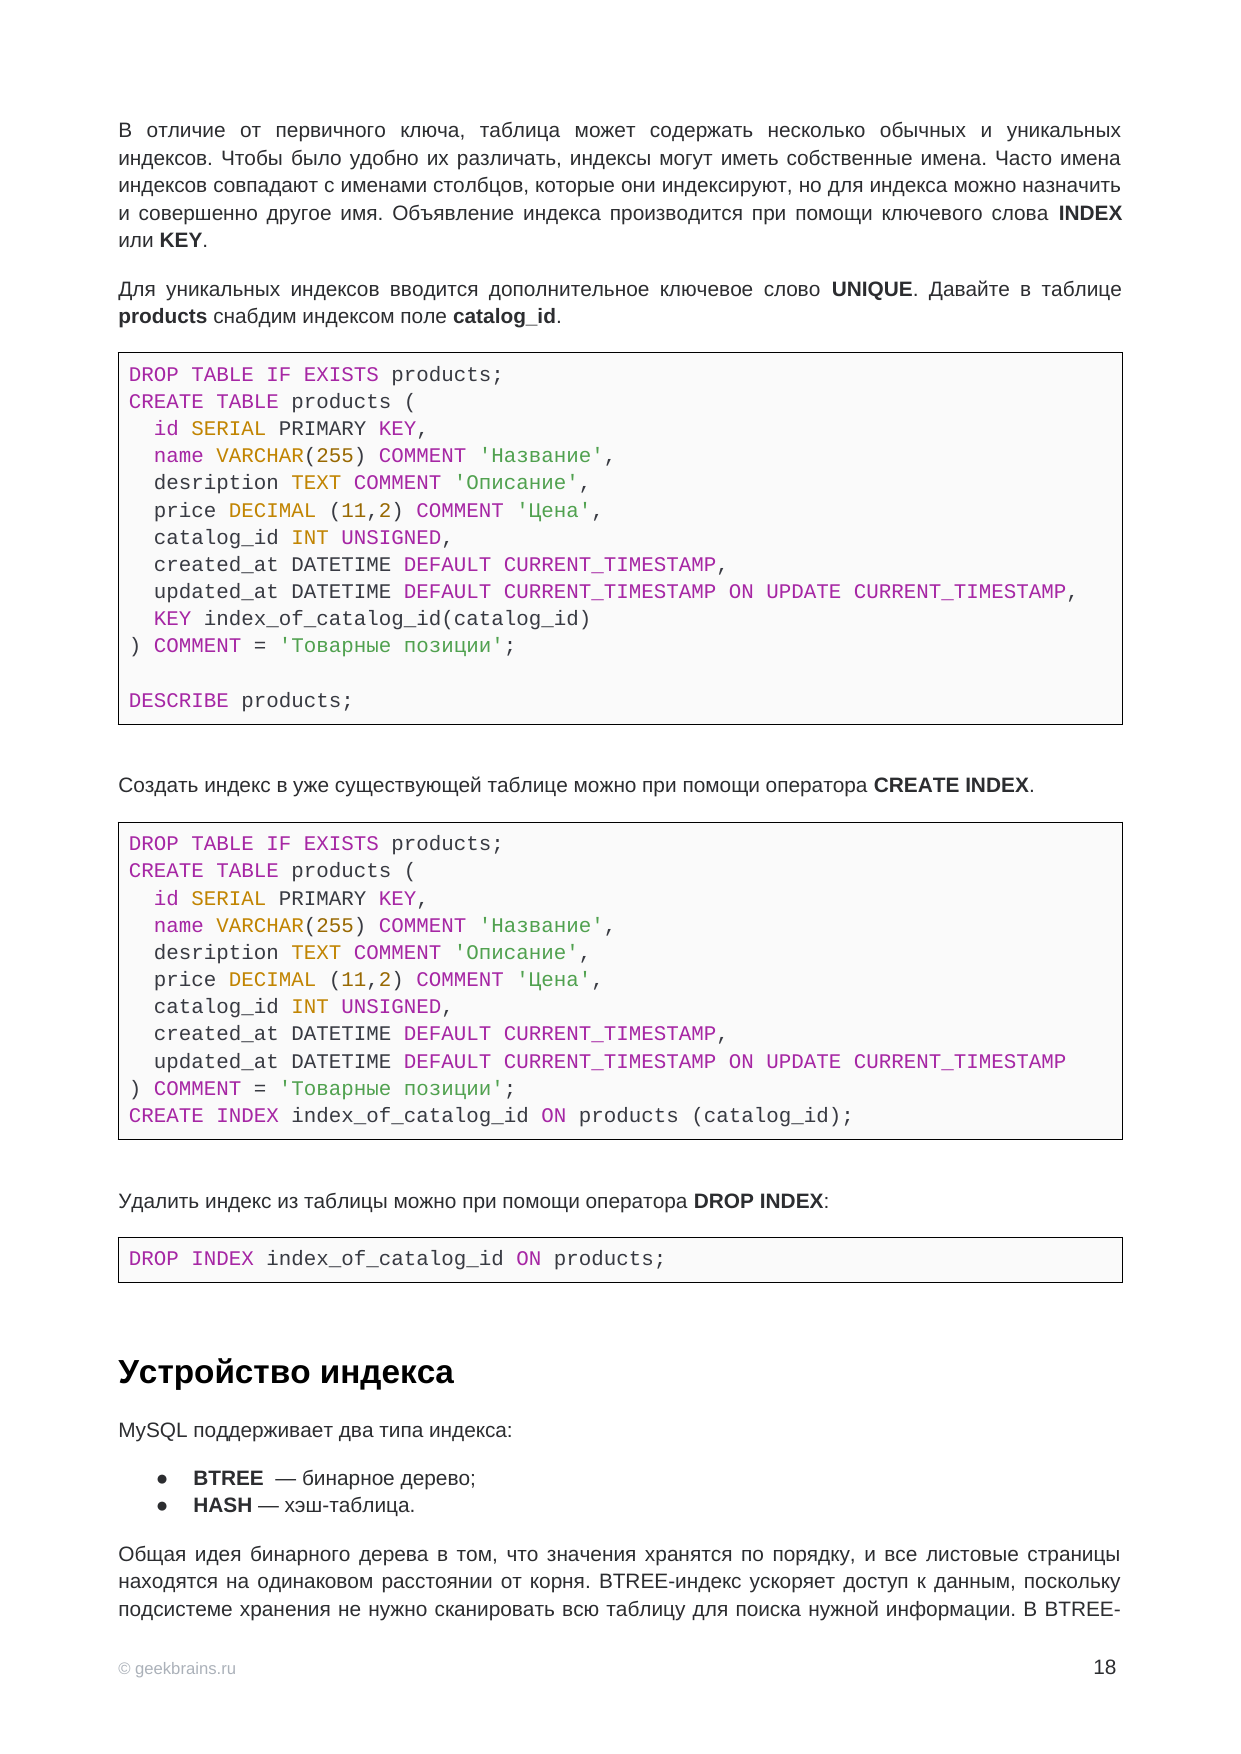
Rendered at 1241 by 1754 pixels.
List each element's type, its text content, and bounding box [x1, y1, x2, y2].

subtitle Устройство индекса [118, 1352, 1122, 1391]
table_header DROP TABLE IF EXISTS products; CREATE TABLE products ( id SERIAL PRIMARY KEY, name VARCHAR(255) COMMENT 'Название', desription TEXT COMMENT 'Описание', price DECIMAL (11,2) COMMENT 'Цена', catalog_id INT UNSIGNED, created_at DATETIME DEFAULT CURRENT_TIMESTAMP, updated_at DATETIME DEFAULT CURRENT_TIMESTAMP ON UPDATE CURRENT_TIMESTAMP, KEY index_of_catalog_id(catalog_id) ) COMMENT = 'Товарные позиции'; DESCRIBE products; [119, 353, 1122, 724]
list BTREE — бинарное дерево; [156, 1466, 1122, 1490]
table_header DROP TABLE IF EXISTS products; CREATE TABLE products ( id SERIAL PRIMARY KEY, name VARCHAR(255) COMMENT 'Название', desription TEXT COMMENT 'Описание', price DECIMAL (11,2) COMMENT 'Цена', catalog_id INT UNSIGNED, created_at DATETIME DEFAULT CURRENT_TIMESTAMP, updated_at DATETIME DEFAULT CURRENT_TIMESTAMP ON UPDATE CURRENT_TIMESTAMP ) COMMENT = 'Товарные позиции'; CREATE INDEX index_of_catalog_id ON products (catalog_id); [119, 823, 1122, 1139]
table_header DROP INDEX index_of_catalog_id ON products; [119, 1238, 1122, 1282]
text В отличие от первичного ключа, таблица может содержать несколько обычных и уникальных индексов. Чтобы было удобно их различать, индексы могут иметь собственные имена. Часто имена индексов совпадают с именами столбцов, которые они индексируют, но для индекса можно назначить и совершенно другое имя. Объявление индекса производится при помощи ключевого слова INDEX или KEY. [118, 118, 1122, 252]
text Удалить индекс из таблицы можно при помощи оператора DROP INDEX: [118, 1161, 1122, 1212]
text Для уникальных индексов вводится дополнительное ключевое слово UNIQUE. Давайте в таблице products снабдим индексом поле catalog_id. [118, 276, 1122, 328]
text MySQL поддерживает два типа индекса: [118, 1417, 1122, 1441]
text Создать индекс в уже существующей таблице можно при помощи оператора CREATE INDEX. [118, 746, 1122, 797]
text Общая идея бинарного дерева в том, что значения хранятся по порядку, и все листовые страницы находятся на одинаковом расстоянии от корня. BTREE-индекс ускоряет доступ к данным, поскольку подсистеме хранения не нужно сканировать всю таблицу для поиска нужной информации. В BTREE- [118, 1542, 1122, 1621]
list HASH — хэш-таблица. [156, 1493, 1122, 1517]
